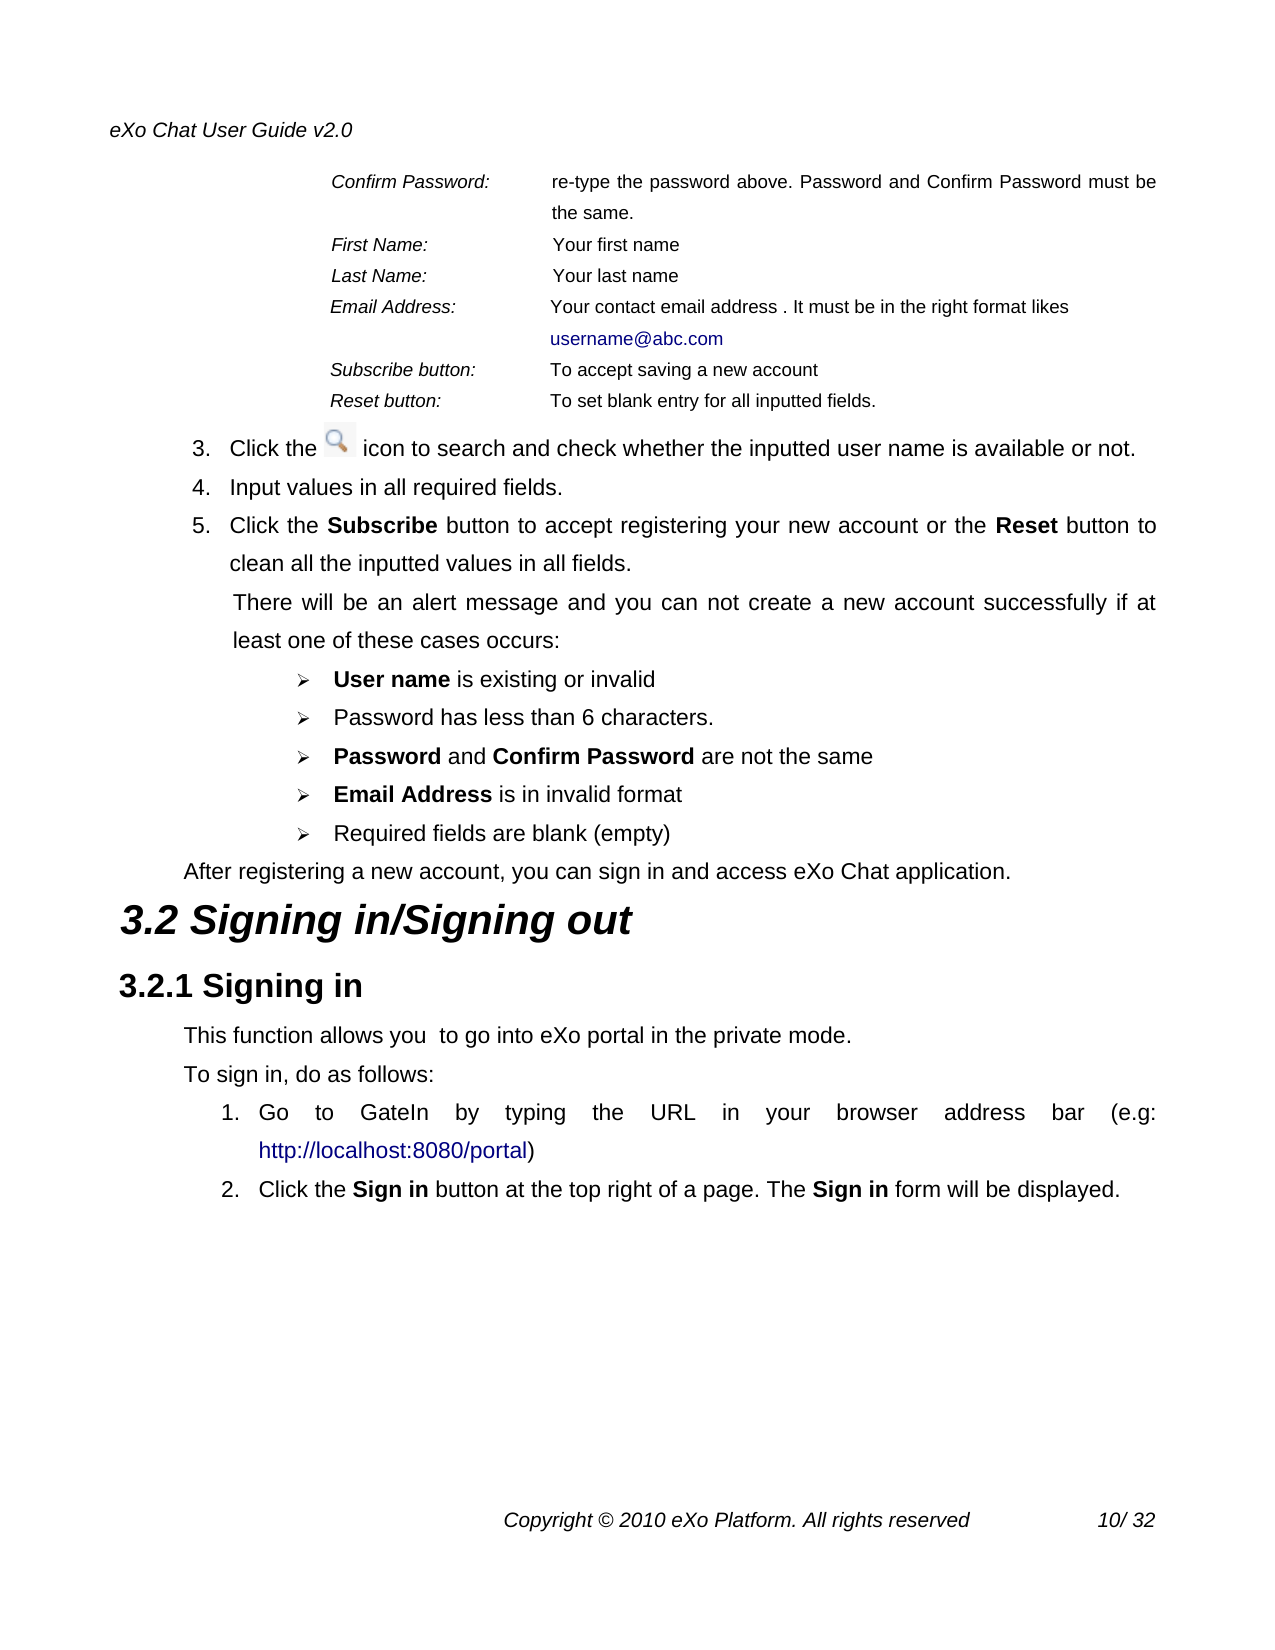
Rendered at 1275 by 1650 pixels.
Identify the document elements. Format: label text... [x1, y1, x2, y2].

list Required fields are blank (empty) [296, 820, 1157, 846]
list User name is existing or invalid [296, 666, 1157, 692]
text To sign in, do as follows: [183, 1061, 1157, 1087]
text Subscribe button: To accept saving a new account [330, 359, 1157, 380]
list Input values in all required fields. [192, 474, 1157, 500]
subtitle Signing in [119, 967, 1157, 1004]
text This function allows you to go into eXo portal in the private mode. [183, 1023, 1157, 1048]
subtitle Signing in/Signing out [120, 897, 1157, 944]
text Reset button: To set blank entry for all inputted fields. [330, 391, 1157, 412]
text Email Address: Your contact email address . It must be in the right format likes username@abc.com [330, 297, 1157, 349]
picture [323, 422, 357, 457]
list Password and Confirm Password are not the same [296, 743, 1157, 769]
list Click the Sign in button at the top right of a page. The Sign in form will be displayed. [221, 1177, 1157, 1202]
list Click the Subscribe button to accept registering your new account or the Reset button to clean all the inputted values in all fields. [192, 513, 1157, 577]
text Confirm Password: re-type the password above. Password and Confirm Password must be the same. [331, 171, 1157, 224]
text Last Name: Your last name [331, 265, 1157, 286]
list Go to GateIn by typing the URL in your browser address bar (e.g: http://localhost:8080/portal) [221, 1100, 1157, 1164]
list Click the icon to search and check whether the inputted user name is available or not. [192, 422, 1157, 461]
text First Name: Your first name [331, 234, 1157, 255]
text There will be an alert message and you can not create a new account successfully if at least one of these cases occurs: [233, 589, 1157, 654]
list Email Address is in invalid format [296, 782, 1157, 807]
text After registering a new account, you can sign in and access eXo Chat application. [183, 859, 1157, 884]
list Password has less than 6 characters. [296, 705, 1157, 731]
